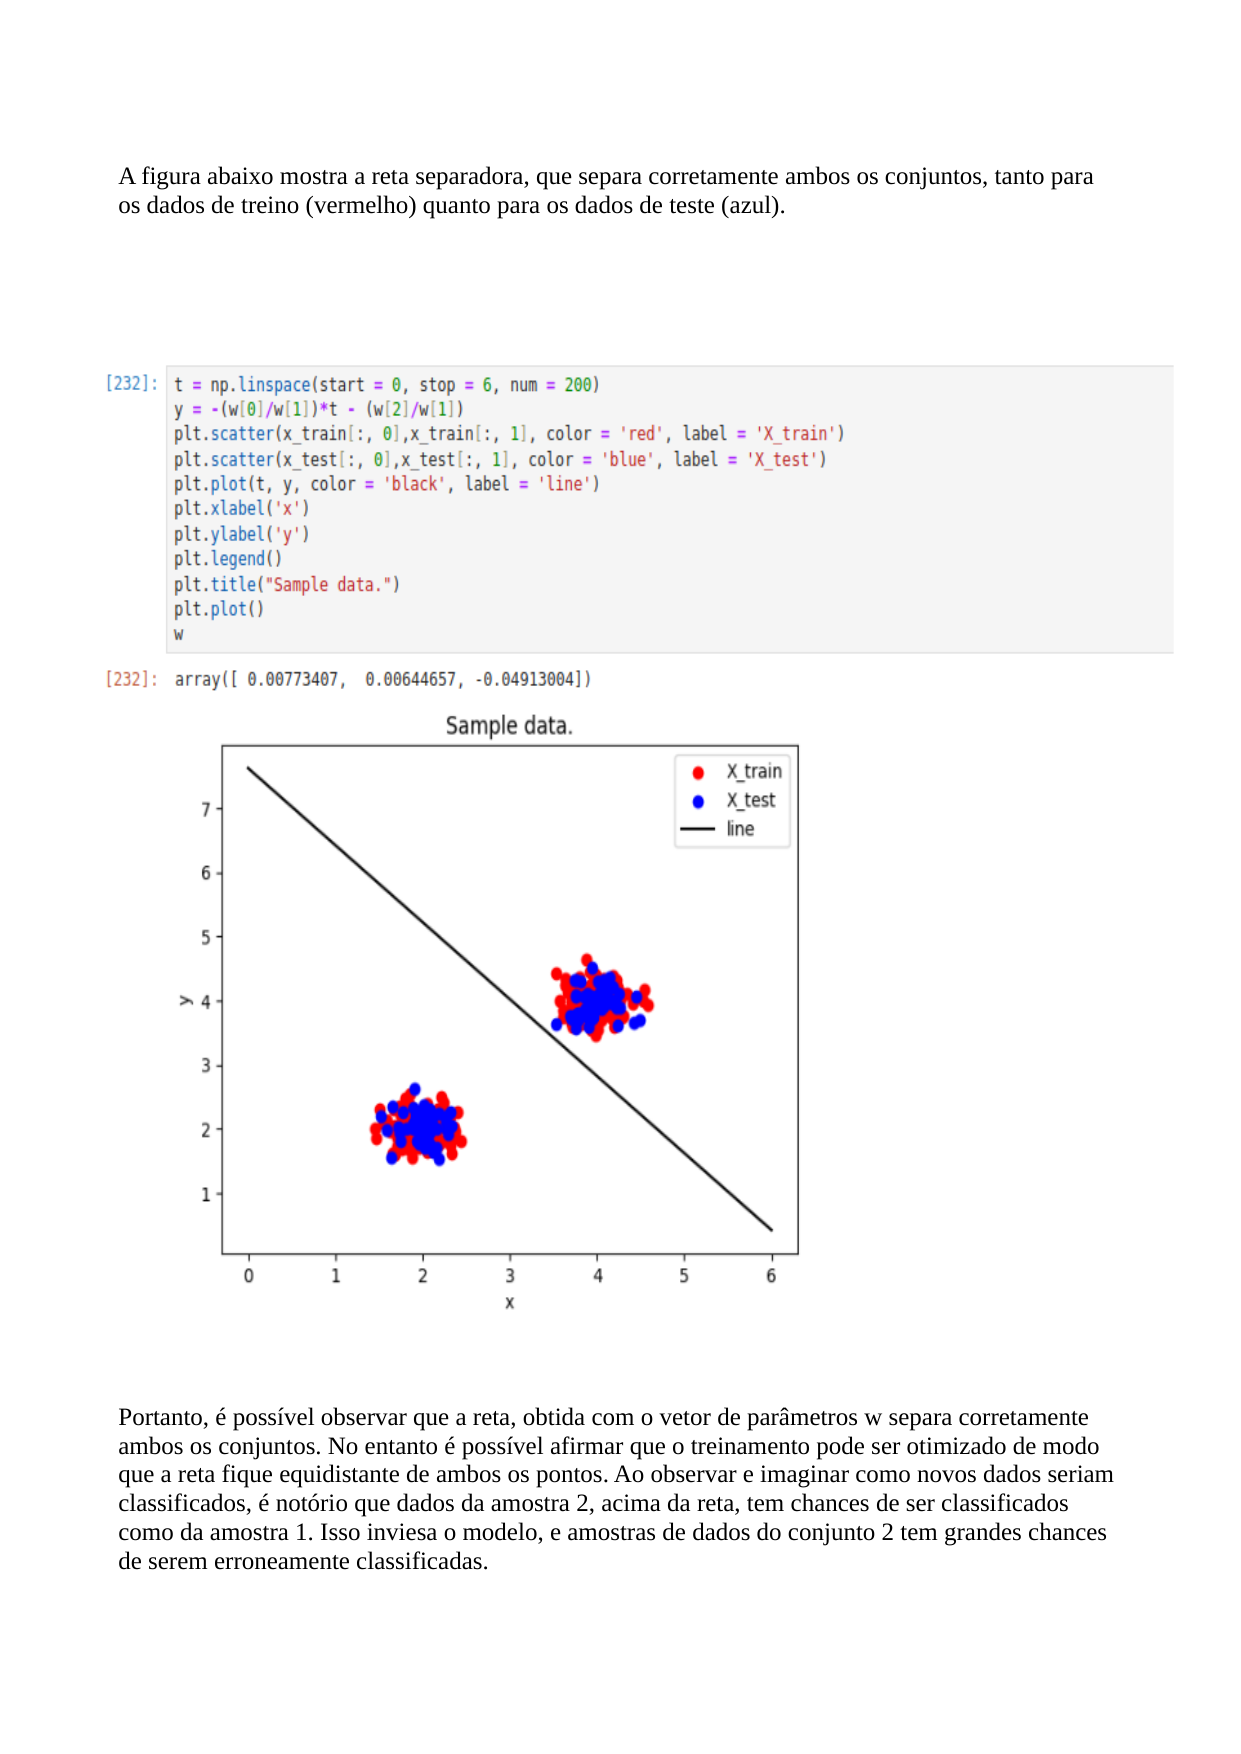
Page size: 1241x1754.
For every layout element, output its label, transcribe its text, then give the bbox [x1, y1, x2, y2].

text Portanto, é possível observar que a reta, obtida com o vetor de parâmetros w separa corretamente ambos os conjuntos. No entanto é possível afirmar que o treinamento pode ser otimizado de modo que a reta fique equidistante de ambos os pontos. Ao observar e imaginar como novos dados seriam classificados, é notório que dados da amostra 2, acima da reta, tem chances de ser classificados como da amostra 1. Isso inviesa o modelo, e amostras de dados do conjunto 2 tem grandes chances de serem erroneamente classificadas. [118, 1402, 1122, 1574]
picture [94, 361, 1174, 1316]
text A figura abaixo mostra a reta separadora, que separa corretamente ambos os conjuntos, tanto para os dados de treino (vermelho) quanto para os dados de teste (azul). [118, 161, 1122, 219]
